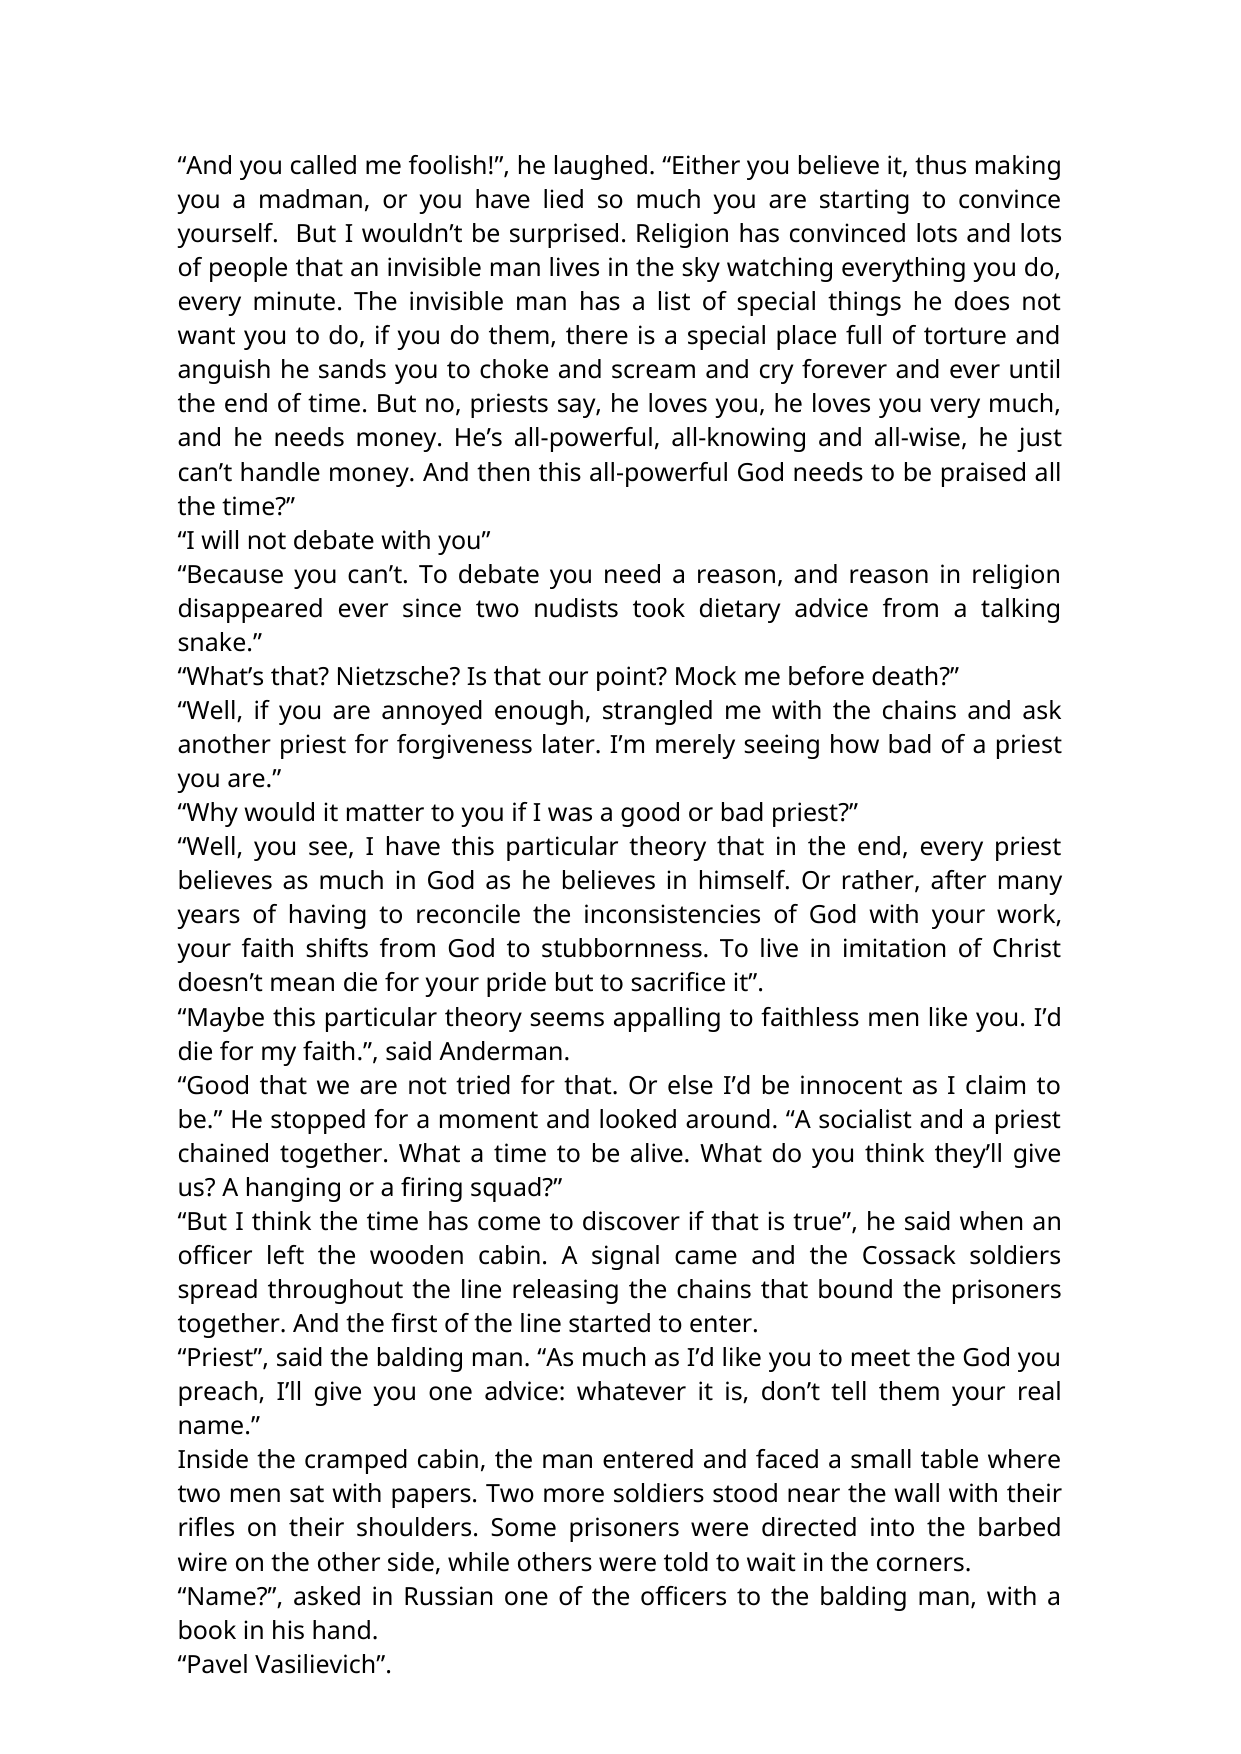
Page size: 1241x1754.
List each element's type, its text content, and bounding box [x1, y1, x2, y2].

text “Name?”, asked in Russian one of the officers to the balding man, with a book in his hand. [177, 1578, 1063, 1646]
text “I will not debate with you” [177, 522, 1063, 556]
text “Because you can’t. To debate you need a reason, and reason in religion disappeared ever since two nudists took dietary advice from a talking snake.” [177, 556, 1063, 658]
text “Pavel Vasilievich”. [177, 1646, 1063, 1680]
text “Good that we are not tried for that. Or else I’d be innocent as I claim to be.” He stopped for a moment and looked around. “A socialist and a priest chained together. What a time to be alive. What do you think they’ll give us? A hanging or a firing squad?” [177, 1067, 1063, 1203]
text “And you called me foolish!”, he laughed. “Either you believe it, thus making you a madman, or you have lied so much you are starting to convince yourself. But I wouldn’t be surprised. Religion has convinced lots and lots of people that an invisible man lives in the sky watching everything you do, every minute. The invisible man has a list of special things he does not want you to do, if you do them, there is a special place full of torture and anguish he sands you to choke and scream and cry forever and ever until the end of time. But no, priests say, he loves you, he loves you very much, and he needs money. He’s all-powerful, all-knowing and all-wise, he just can’t handle money. And then this all-powerful God needs to be praised all the time?” [177, 148, 1063, 522]
text “Maybe this particular theory seems appalling to faithless men like you. I’d die for my faith.”, said Anderman. [177, 999, 1063, 1067]
text “Well, if you are annoyed enough, strangled me with the chains and ask another priest for forgiveness later. I’m merely seeing how bad of a priest you are.” [177, 693, 1063, 795]
text “But I think the time has come to discover if that is true”, he said when an officer left the wooden cabin. A signal came and the Cossack soldiers spread throughout the line releasing the chains that bound the prisoners together. And the first of the line started to enter. [177, 1203, 1063, 1340]
text “What’s that? Nietzsche? Is that our point? Mock me before death?” [177, 658, 1063, 693]
text “Priest”, said the balding man. “As much as I’d like you to meet the God you preach, I’ll give you one advice: whatever it is, don’t tell them your real name.” [177, 1340, 1063, 1442]
text “Why would it matter to you if I was a good or bad priest?” [177, 795, 1063, 829]
text “Well, you see, I have this particular theory that in the end, every priest believes as much in God as he believes in himself. Or rather, after many years of having to reconcile the inconsistencies of God with your work, your faith shifts from God to stubbornness. To live in imitation of Christ doesn’t mean die for your pride but to sacrifice it”. [177, 829, 1063, 999]
text Inside the cramped cabin, the man entered and faced a small table where two men sat with papers. Two more soldiers stood near the wall with their rifles on their shoulders. Some prisoners were directed into the barbed wire on the other side, while others were told to wait in the corners. [177, 1442, 1063, 1578]
